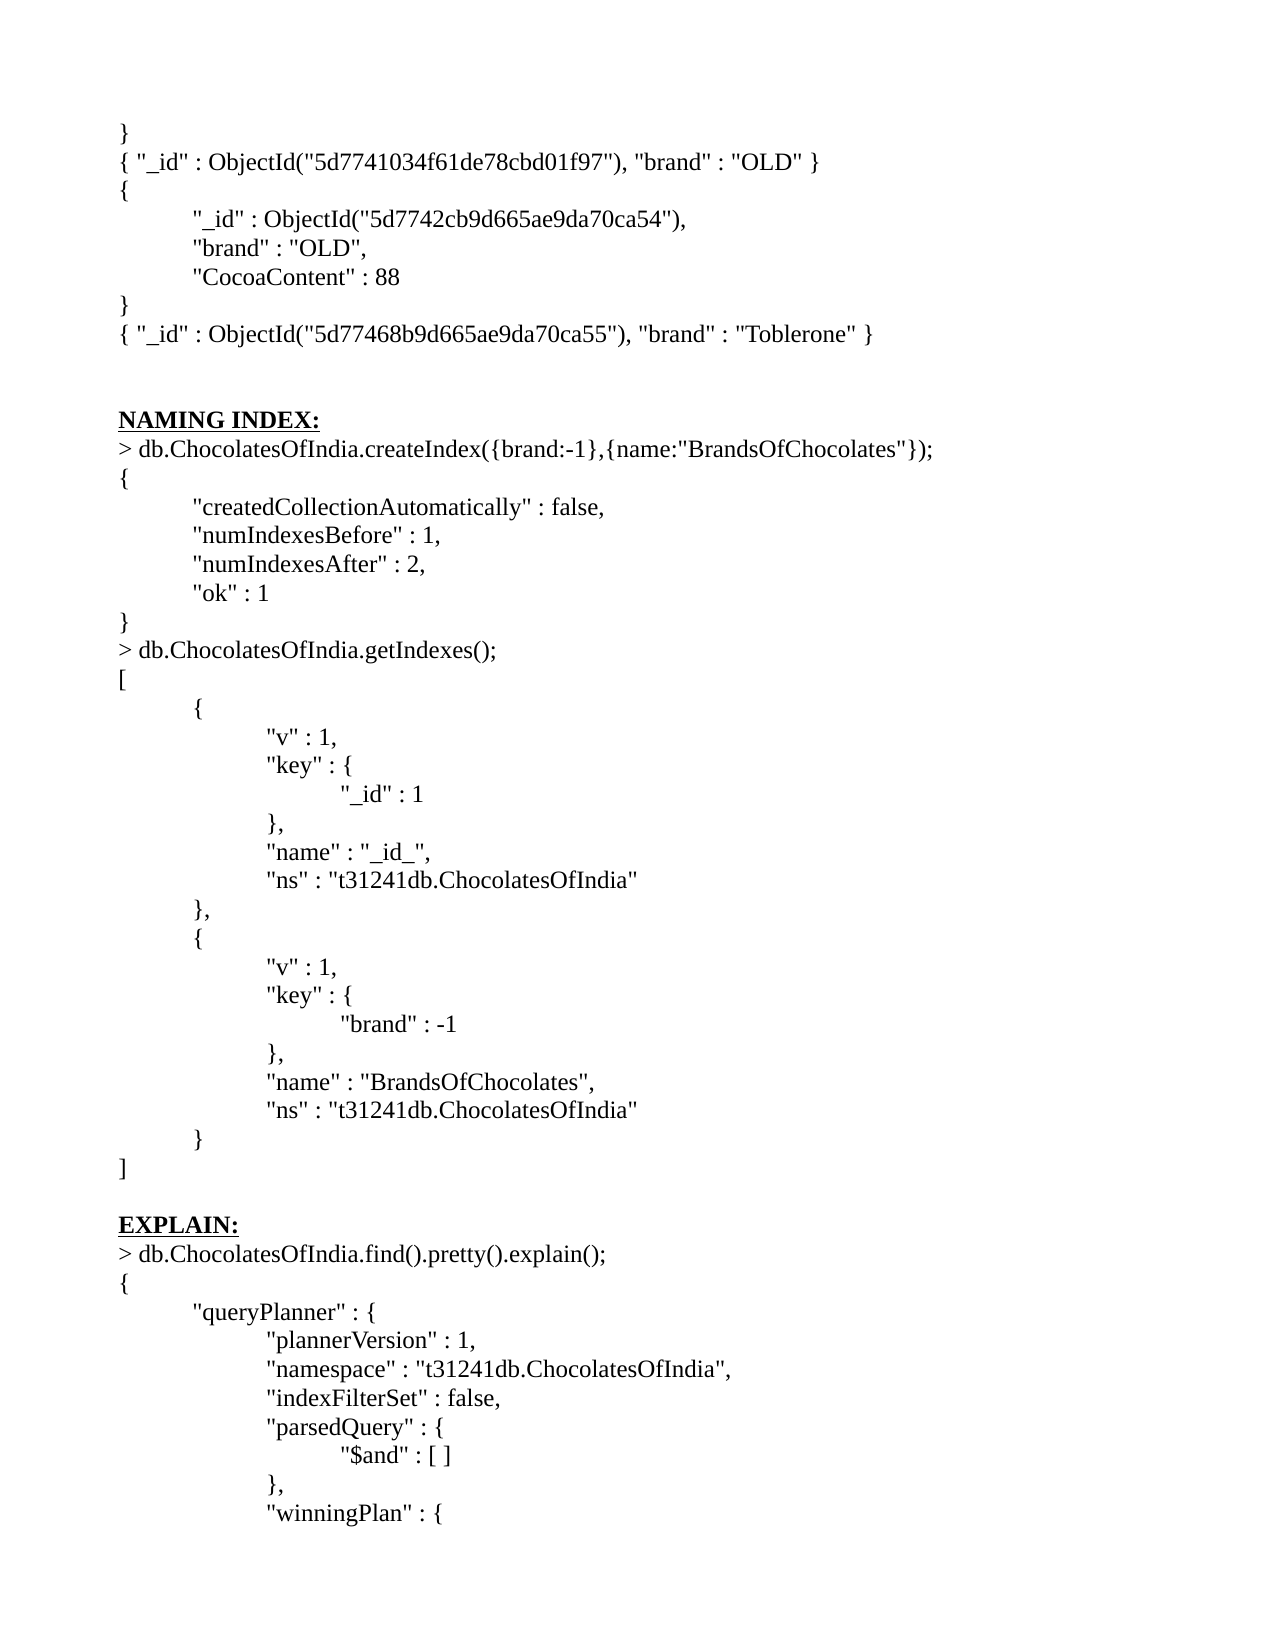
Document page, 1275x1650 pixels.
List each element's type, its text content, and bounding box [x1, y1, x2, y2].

text "$and" : [ ] [118, 1441, 1157, 1469]
text }, [118, 1038, 1157, 1067]
text "_id" : ObjectId("5d7742cb9d665ae9da70ca54"), [118, 204, 1157, 233]
text "_id" : 1 [118, 779, 1157, 808]
text { "_id" : ObjectId("5d77468b9d665ae9da70ca55"), "brand" : "Toblerone" } [118, 319, 1157, 348]
text "v" : 1, [118, 952, 1157, 981]
text "parsedQuery" : { [118, 1412, 1157, 1441]
text "plannerVersion" : 1, [118, 1326, 1157, 1354]
text "ns" : "t31241db.ChocolatesOfIndia" [118, 866, 1157, 894]
text EXPLAIN: [118, 1211, 1157, 1239]
text { "_id" : ObjectId("5d7741034f61de78cbd01f97"), "brand" : "OLD" } [118, 147, 1157, 176]
text { [118, 1268, 1157, 1297]
text "ns" : "t31241db.ChocolatesOfIndia" [118, 1096, 1157, 1124]
text > db.ChocolatesOfIndia.getIndexes(); [118, 636, 1157, 664]
text "name" : "BrandsOfChocolates", [118, 1067, 1157, 1096]
text "queryPlanner" : { [118, 1297, 1157, 1326]
text }, [118, 1469, 1157, 1498]
text } [118, 1124, 1157, 1153]
text NAMING INDEX: [118, 406, 1157, 434]
text > db.ChocolatesOfIndia.find().pretty().explain(); [118, 1239, 1157, 1268]
text "createdCollectionAutomatically" : false, [118, 492, 1157, 521]
text "key" : { [118, 751, 1157, 779]
text "namespace" : "t31241db.ChocolatesOfIndia", [118, 1354, 1157, 1383]
text { [118, 463, 1157, 492]
text > db.ChocolatesOfIndia.createIndex({brand:-1},{name:"BrandsOfChocolates"}); [118, 434, 1157, 463]
text "name" : "_id_", [118, 837, 1157, 866]
text } [118, 118, 1157, 147]
text "ok" : 1 [118, 578, 1157, 607]
text "numIndexesBefore" : 1, [118, 521, 1157, 549]
text "numIndexesAfter" : 2, [118, 549, 1157, 578]
text } [118, 291, 1157, 319]
text { [118, 923, 1157, 952]
text { [118, 693, 1157, 722]
text "CocoaContent" : 88 [118, 262, 1157, 291]
text }, [118, 894, 1157, 923]
text "brand" : "OLD", [118, 233, 1157, 262]
text { [118, 176, 1157, 204]
text } [118, 607, 1157, 636]
text "indexFilterSet" : false, [118, 1383, 1157, 1412]
text "v" : 1, [118, 722, 1157, 751]
text [ [118, 664, 1157, 693]
text }, [118, 808, 1157, 837]
text "key" : { [118, 981, 1157, 1009]
text "brand" : -1 [118, 1009, 1157, 1038]
text ] [118, 1153, 1157, 1182]
text "winningPlan" : { [118, 1498, 1157, 1527]
